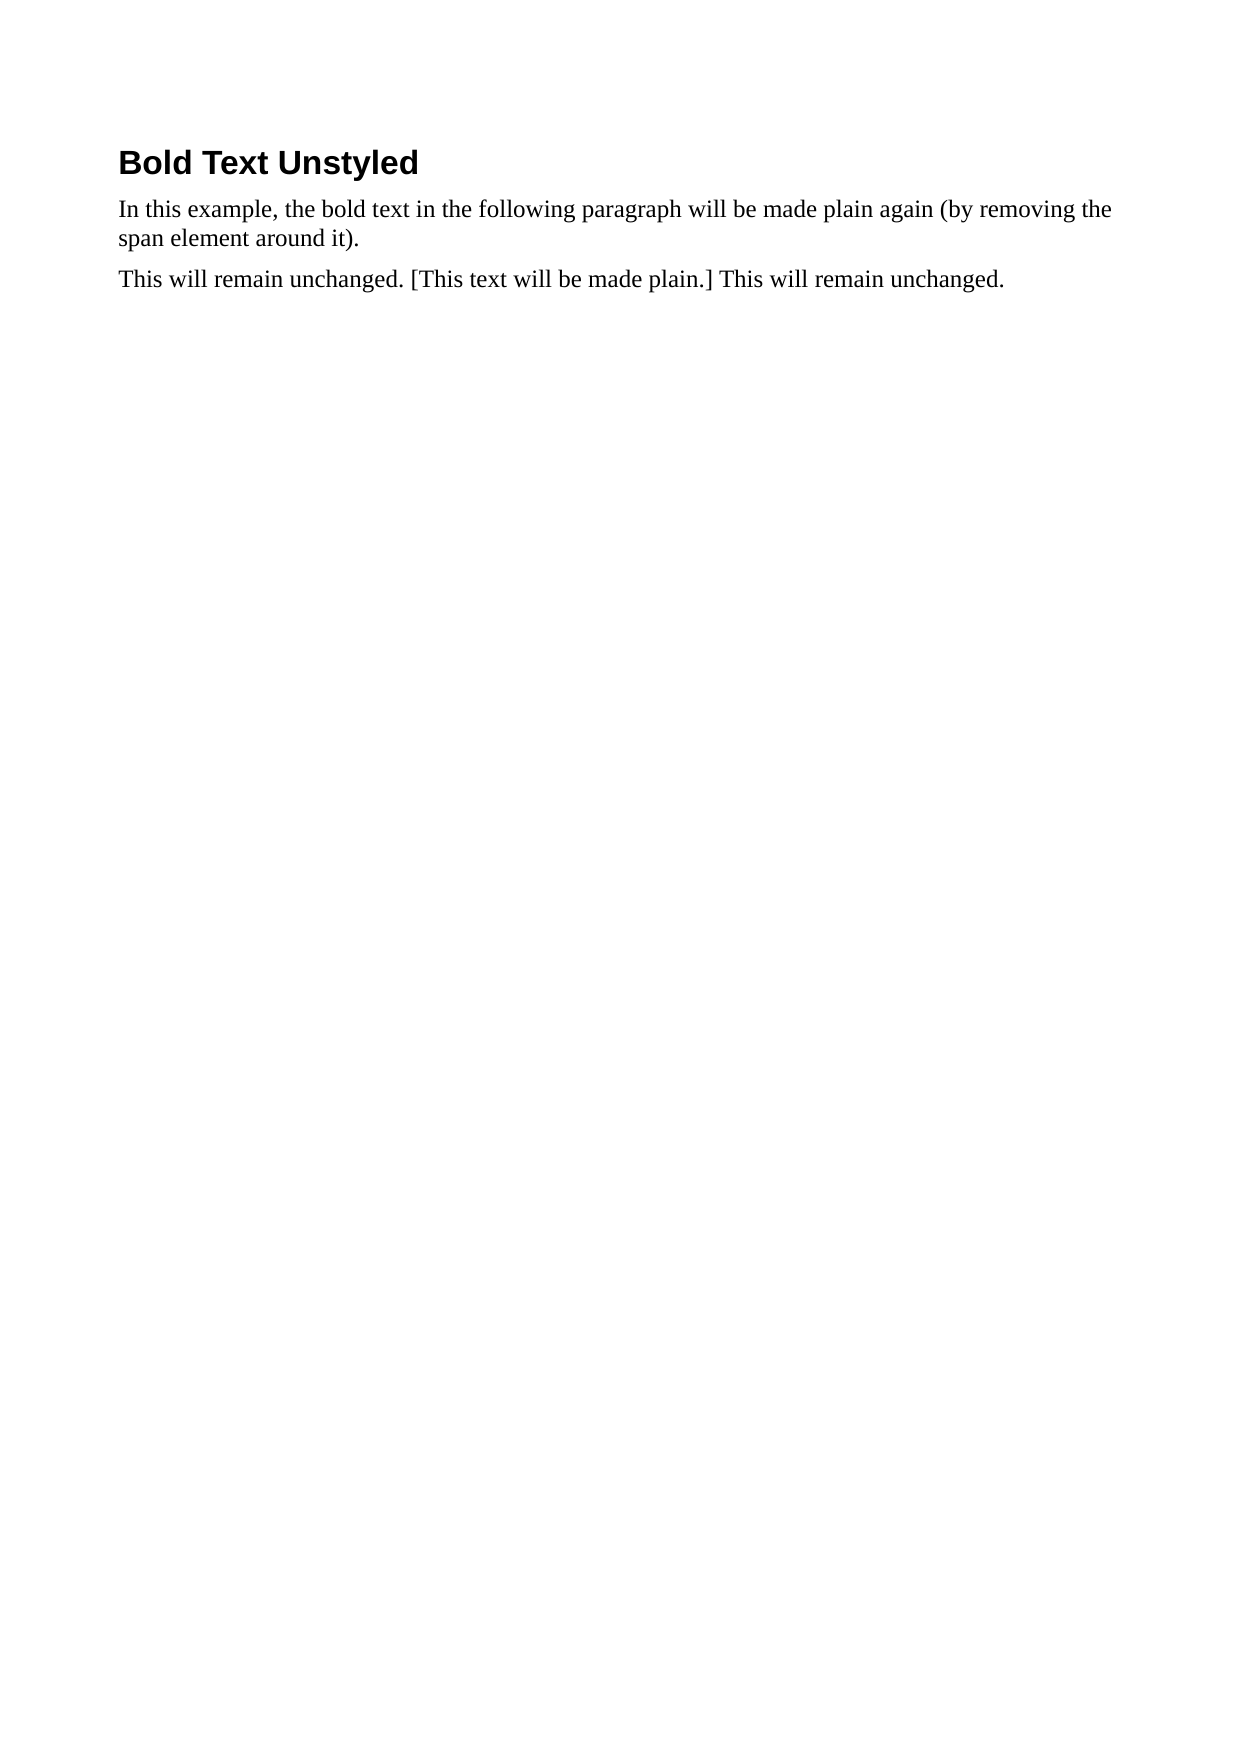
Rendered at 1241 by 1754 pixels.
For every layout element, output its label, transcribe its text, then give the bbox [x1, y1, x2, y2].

subtitle Bold Text Unstyled [118, 143, 1122, 182]
text This will remain unchanged. [This text will be made plain.] This will remain unchanged. [118, 264, 1122, 293]
text In this example, the bold text in the following paragraph will be made plain again (by removing the span element around it). [118, 194, 1122, 252]
